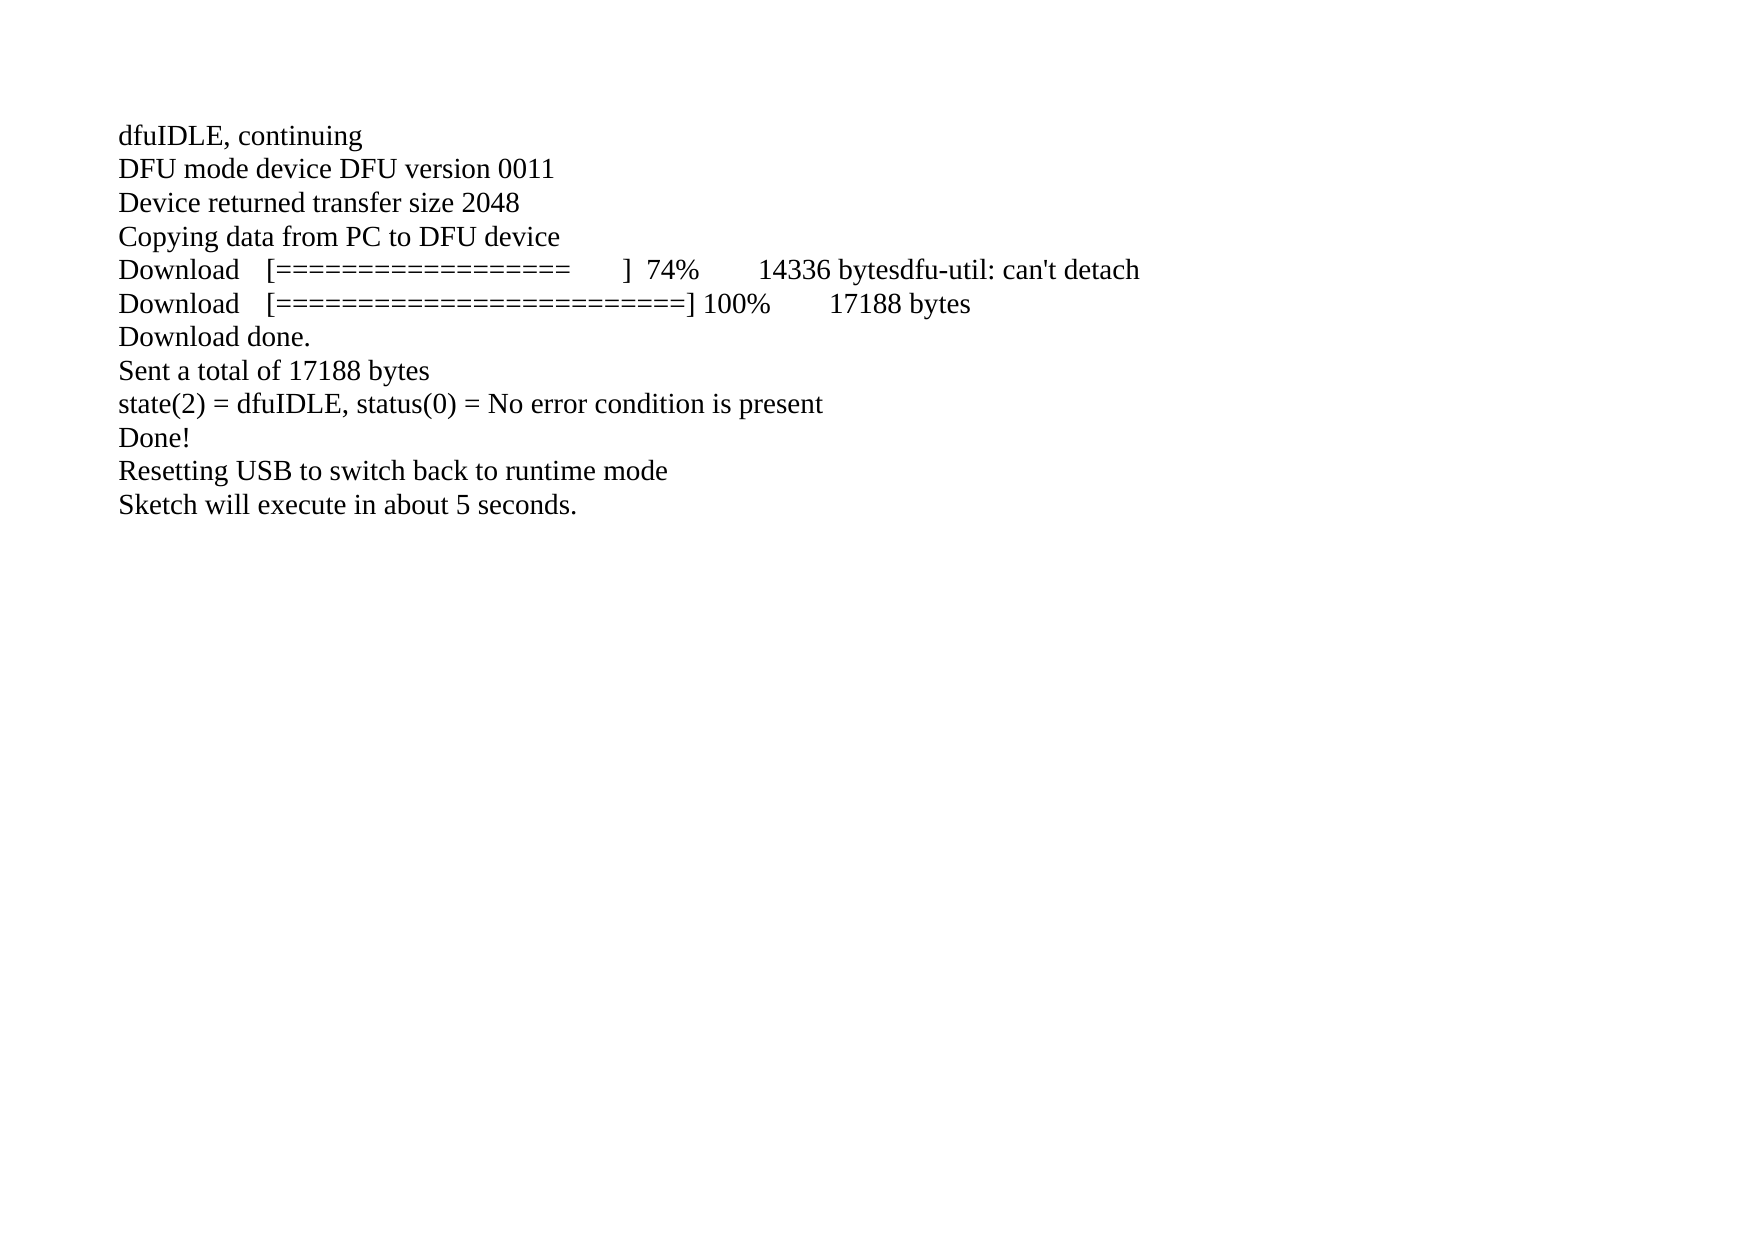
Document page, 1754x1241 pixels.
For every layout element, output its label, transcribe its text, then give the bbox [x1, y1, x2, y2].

text Done! [118, 420, 1635, 453]
text Download [================== ] 74% 14336 bytesdfu-util: can't detach [118, 252, 1635, 286]
text DFU mode device DFU version 0011 [118, 152, 1635, 185]
text Download [=========================] 100% 17188 bytes [118, 286, 1635, 319]
text state(2) = dfuIDLE, status(0) = No error condition is present [118, 386, 1635, 420]
text Download done. [118, 319, 1635, 353]
text Resetting USB to switch back to runtime mode [118, 453, 1635, 487]
text Device returned transfer size 2048 [118, 185, 1635, 219]
text Sketch will execute in about 5 seconds. [118, 487, 1635, 521]
text Copying data from PC to DFU device [118, 219, 1635, 252]
text dfuIDLE, continuing [118, 118, 1635, 152]
text Sent a total of 17188 bytes [118, 353, 1635, 386]
